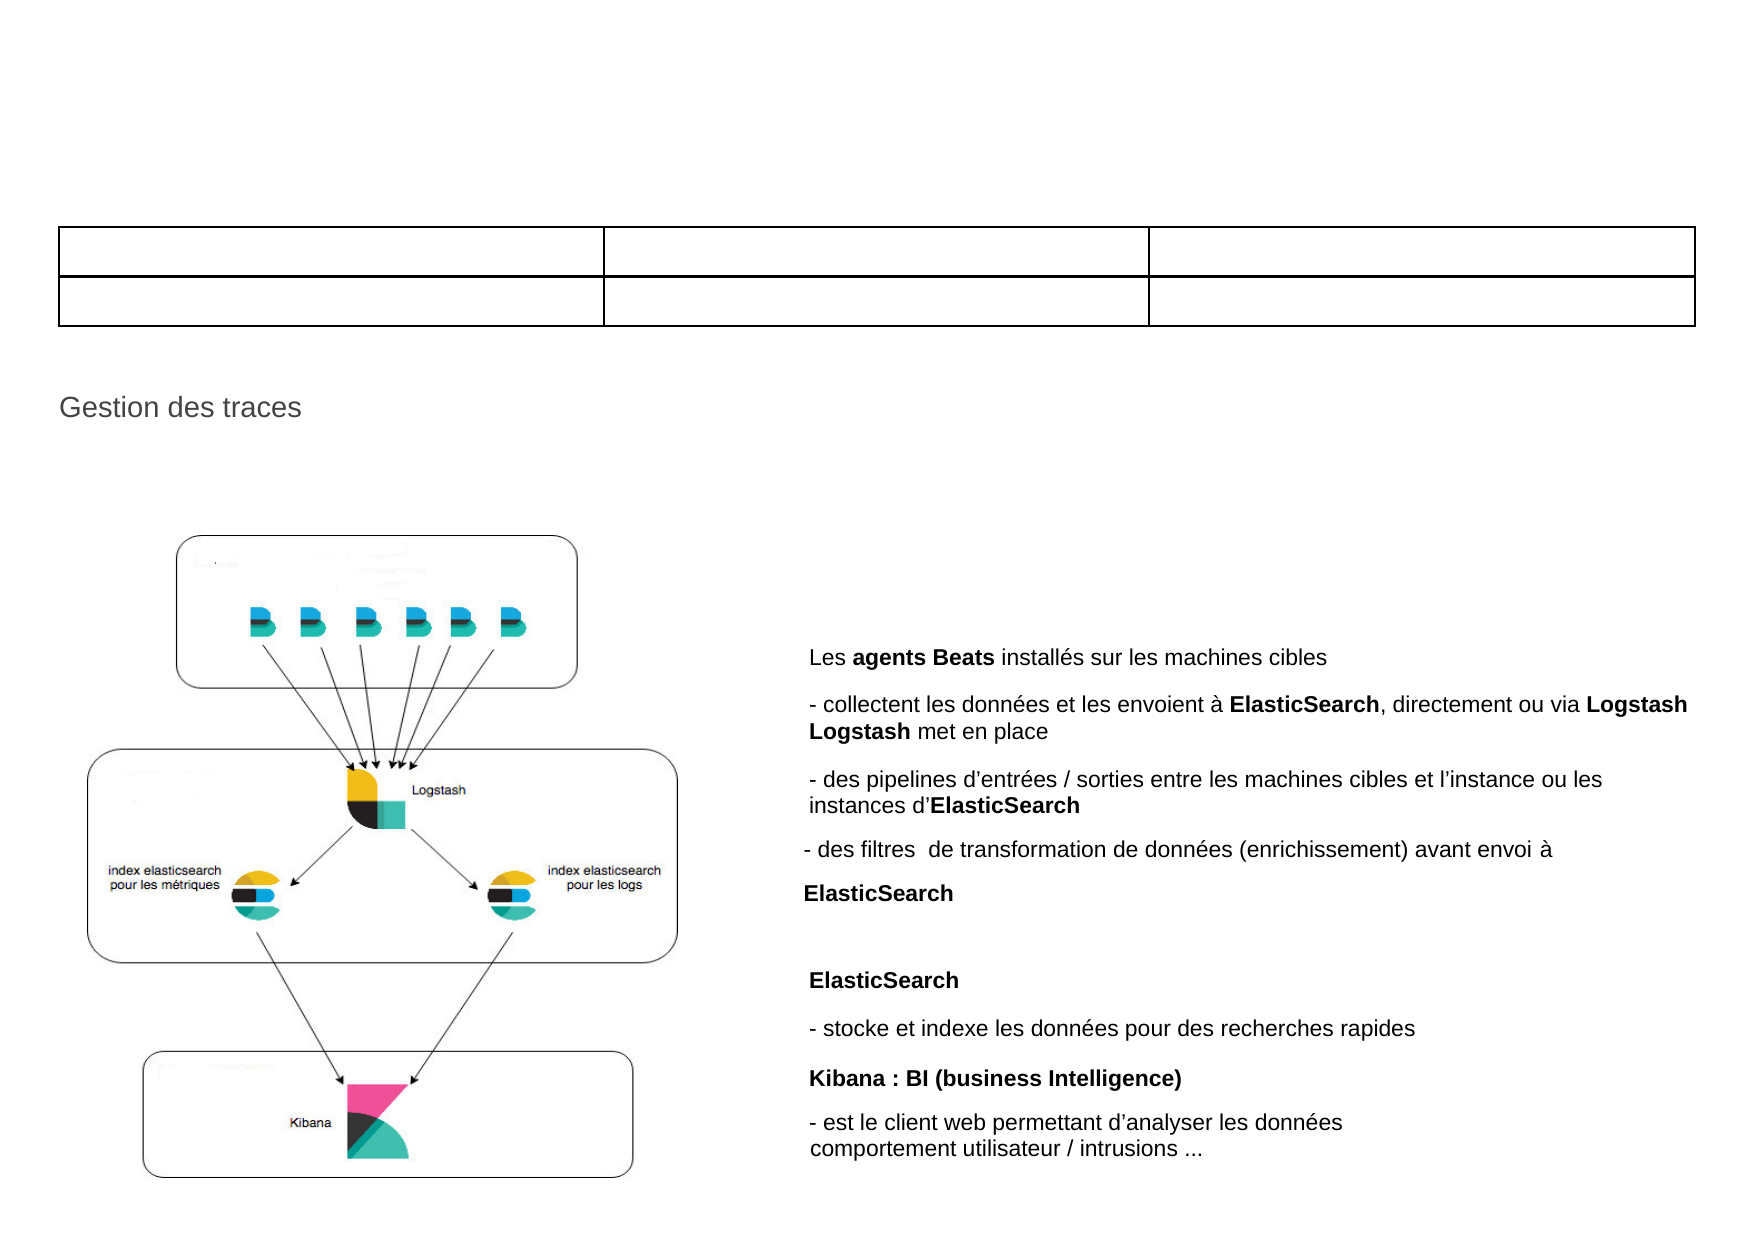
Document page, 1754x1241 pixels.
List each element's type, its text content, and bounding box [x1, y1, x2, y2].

picture [87, 535, 678, 1178]
text - des filtres de transformation de données (enrichissement) avant envoi à [678, 836, 1695, 862]
text ElasticSearch [678, 880, 1695, 907]
text Logstash met en place [678, 718, 1695, 744]
subtitle Gestion des traces [59, 390, 1695, 424]
table_cell [605, 228, 1148, 275]
text - collectent les données et les envoient à ElasticSearch, directement ou via Logstash [678, 691, 1695, 718]
table_cell [605, 278, 1148, 324]
text - stocke et indexe les données pour des recherches rapides [678, 1015, 1695, 1041]
text [59, 967, 87, 993]
table_cell [1150, 228, 1694, 275]
text ElasticSearch [678, 967, 1695, 993]
text comportement utilisateur / intrusions ... [678, 1135, 1695, 1162]
text [59, 1065, 87, 1091]
text Kibana : BI (business Intelligence) [678, 1065, 1695, 1091]
table_cell [60, 278, 603, 324]
text - est le client web permettant d’analyser les données [678, 1109, 1695, 1135]
table_cell [60, 228, 603, 275]
text [59, 880, 87, 907]
text Les agents Beats installés sur les machines cibles [678, 643, 1695, 670]
text [59, 718, 87, 744]
table_cell [1150, 278, 1694, 324]
text - des pipelines d’entrées / sorties entre les machines cibles et l’instance ou les instances d’ElasticSearch [678, 766, 1695, 818]
